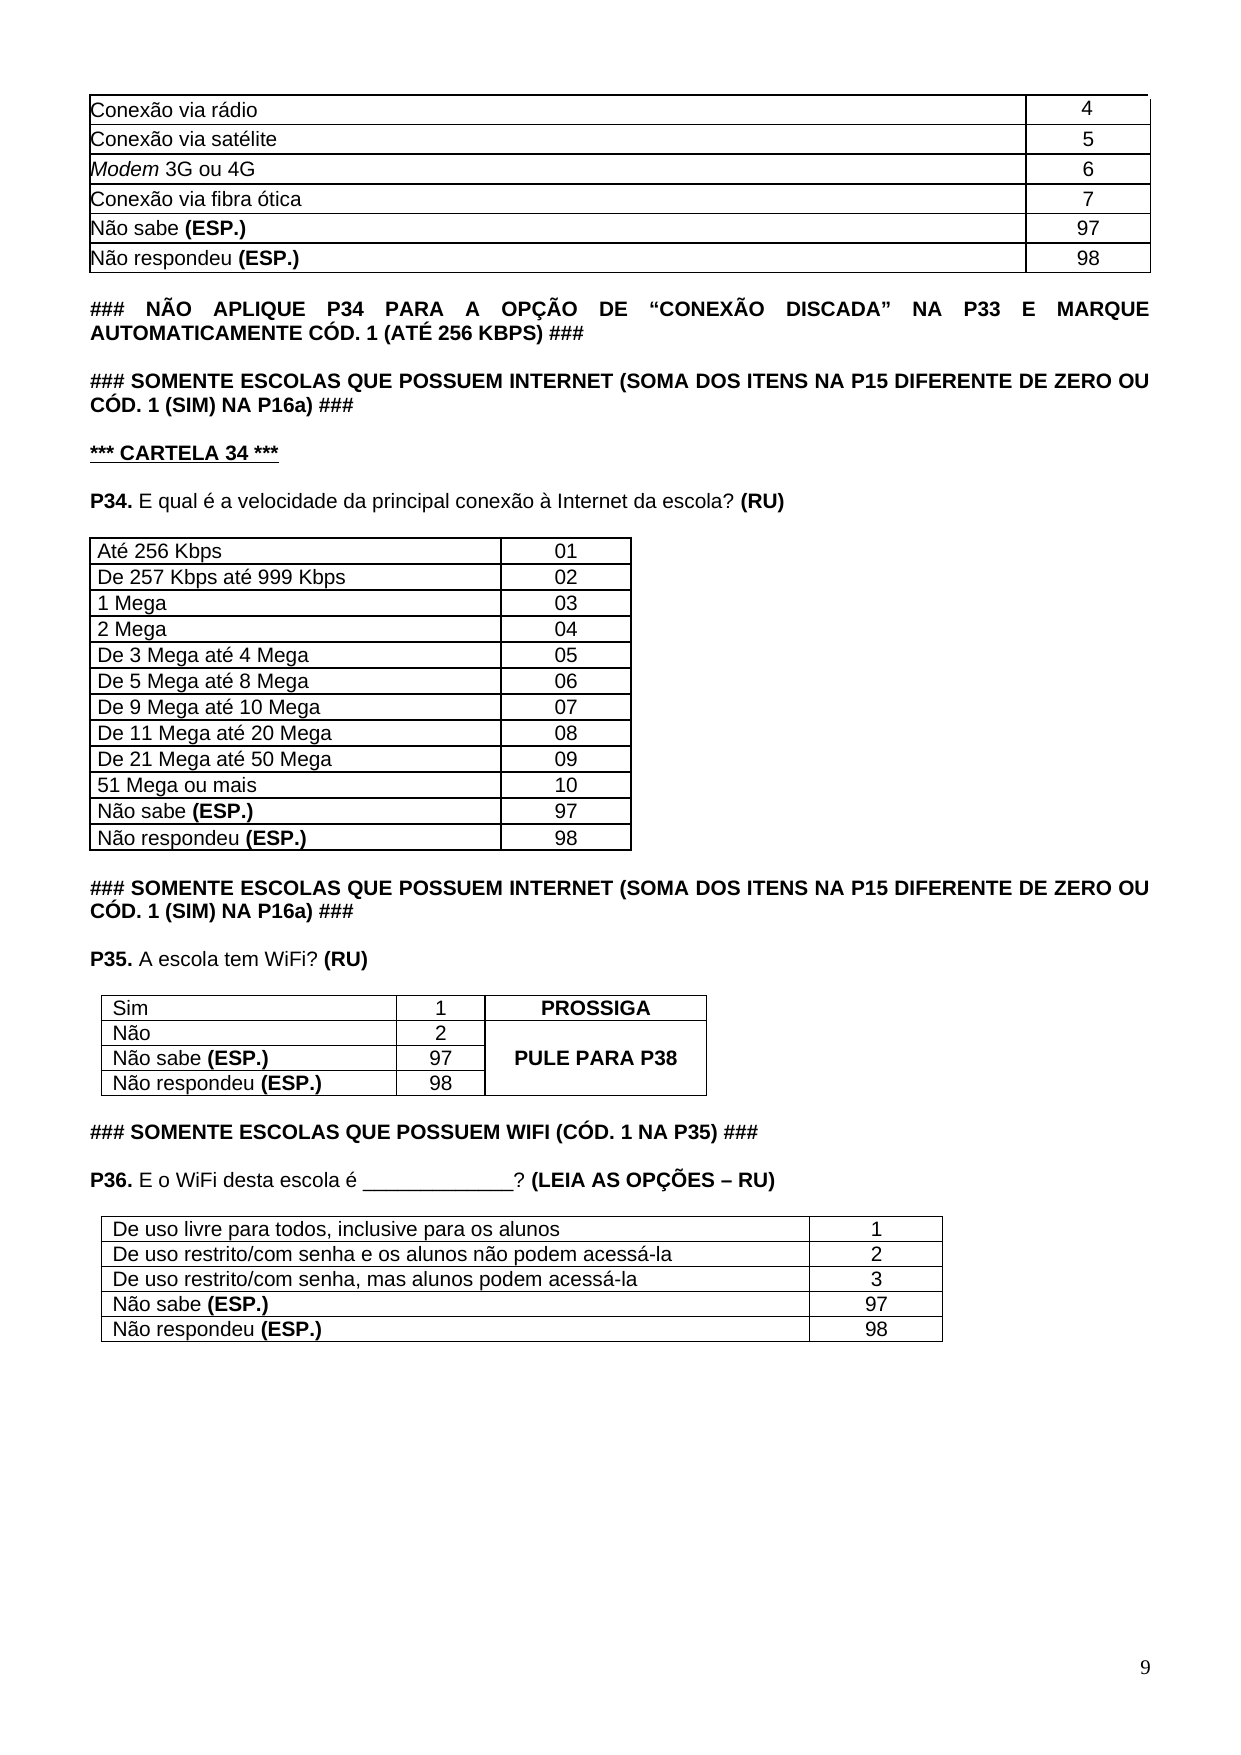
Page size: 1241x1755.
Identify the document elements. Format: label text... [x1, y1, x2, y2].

table_cell De 21 Mega até 50 Mega [91, 747, 500, 771]
table_cell 09 [502, 747, 630, 771]
table_cell 04 [502, 617, 630, 641]
table_cell Conexão via fibra ótica [91, 185, 1025, 212]
table_cell Não sabe (ESP.) [91, 214, 1025, 242]
table_cell PULE PARA P38 [486, 1021, 706, 1095]
table_cell De 257 Kbps até 999 Kbps [91, 565, 500, 589]
table_header De uso livre para todos, inclusive para os alunos [102, 1217, 809, 1241]
table_cell 98 [397, 1071, 484, 1095]
text ### SOMENTE ESCOLAS QUE POSSUEM WIFI (CÓD. 1 NA P35) ### [90, 1120, 1151, 1144]
table_cell De 5 Mega até 8 Mega [91, 669, 500, 693]
table_cell De uso restrito/com senha, mas alunos podem acessá-la [102, 1267, 809, 1291]
table_cell De uso restrito/com senha e os alunos não podem acessá-la [102, 1242, 809, 1266]
table_cell 08 [502, 721, 630, 745]
table_cell 02 [502, 565, 630, 589]
table_cell 97 [1027, 214, 1150, 242]
table_cell Conexão via rádio [91, 96, 1025, 124]
table_cell De 11 Mega até 20 Mega [91, 721, 500, 745]
text ### NÃO APLIQUE P34 PARA A OPÇÃO DE “CONEXÃO DISCADA” NA P33 E MARQUE AUTOMATICAMENTE CÓD. 1 (ATÉ 256 KBPS) ### [90, 297, 1151, 345]
table_header PROSSIGA [486, 996, 706, 1020]
text ### SOMENTE ESCOLAS QUE POSSUEM INTERNET (SOMA DOS ITENS NA P15 DIFERENTE DE ZERO OU CÓD. 1 (SIM) NA P16a) ### [90, 369, 1151, 417]
table_cell Não sabe (ESP.) [91, 799, 500, 823]
table_cell 98 [502, 825, 630, 849]
table_cell 4 [1027, 96, 1150, 124]
table_cell 1 Mega [91, 591, 500, 615]
text P36. E o WiFi desta escola é _____________? (LEIA AS OPÇÕES – RU) [90, 1168, 1151, 1192]
table_header Sim [102, 996, 396, 1020]
text *** CARTELA 34 *** [90, 441, 1151, 465]
table_cell 2 Mega [91, 617, 500, 641]
table_cell 07 [502, 695, 630, 719]
table_cell 2 [810, 1242, 942, 1266]
table_cell Modem 3G ou 4G [91, 155, 1025, 183]
table_cell De 3 Mega até 4 Mega [91, 643, 500, 667]
table_cell 51 Mega ou mais [91, 773, 500, 797]
table_cell 97 [502, 799, 630, 823]
table_cell 97 [810, 1292, 942, 1316]
table_cell 05 [502, 643, 630, 667]
table_cell Conexão via satélite [91, 125, 1025, 153]
table_cell 98 [1027, 244, 1150, 272]
table_header 1 [810, 1217, 942, 1241]
table_cell Não [102, 1021, 396, 1045]
table_cell Não respondeu (ESP.) [91, 244, 1025, 272]
table_cell 2 [397, 1021, 484, 1045]
table_cell Não respondeu (ESP.) [91, 825, 500, 849]
table_cell Não respondeu (ESP.) [102, 1317, 809, 1341]
table_cell 97 [397, 1046, 484, 1070]
table_cell 98 [810, 1317, 942, 1341]
table_header 1 [397, 996, 484, 1020]
table_cell 10 [502, 773, 630, 797]
table_header 01 [502, 539, 630, 563]
table_cell Não respondeu (ESP.) [102, 1071, 396, 1095]
text P34. E qual é a velocidade da principal conexão à Internet da escola? (RU) [90, 489, 1151, 513]
table_cell 5 [1027, 125, 1150, 153]
text P35. A escola tem WiFi? (RU) [90, 947, 1151, 971]
table_cell 06 [502, 669, 630, 693]
table_cell De 9 Mega até 10 Mega [91, 695, 500, 719]
table_cell 6 [1027, 155, 1150, 183]
table_cell Não sabe (ESP.) [102, 1046, 396, 1070]
table_header Até 256 Kbps [91, 539, 500, 563]
table_cell 03 [502, 591, 630, 615]
table_cell Não sabe (ESP.) [102, 1292, 809, 1316]
table_cell 3 [810, 1267, 942, 1291]
table_cell 7 [1027, 185, 1150, 212]
text ### SOMENTE ESCOLAS QUE POSSUEM INTERNET (SOMA DOS ITENS NA P15 DIFERENTE DE ZERO OU CÓD. 1 (SIM) NA P16a) ### [90, 875, 1151, 923]
